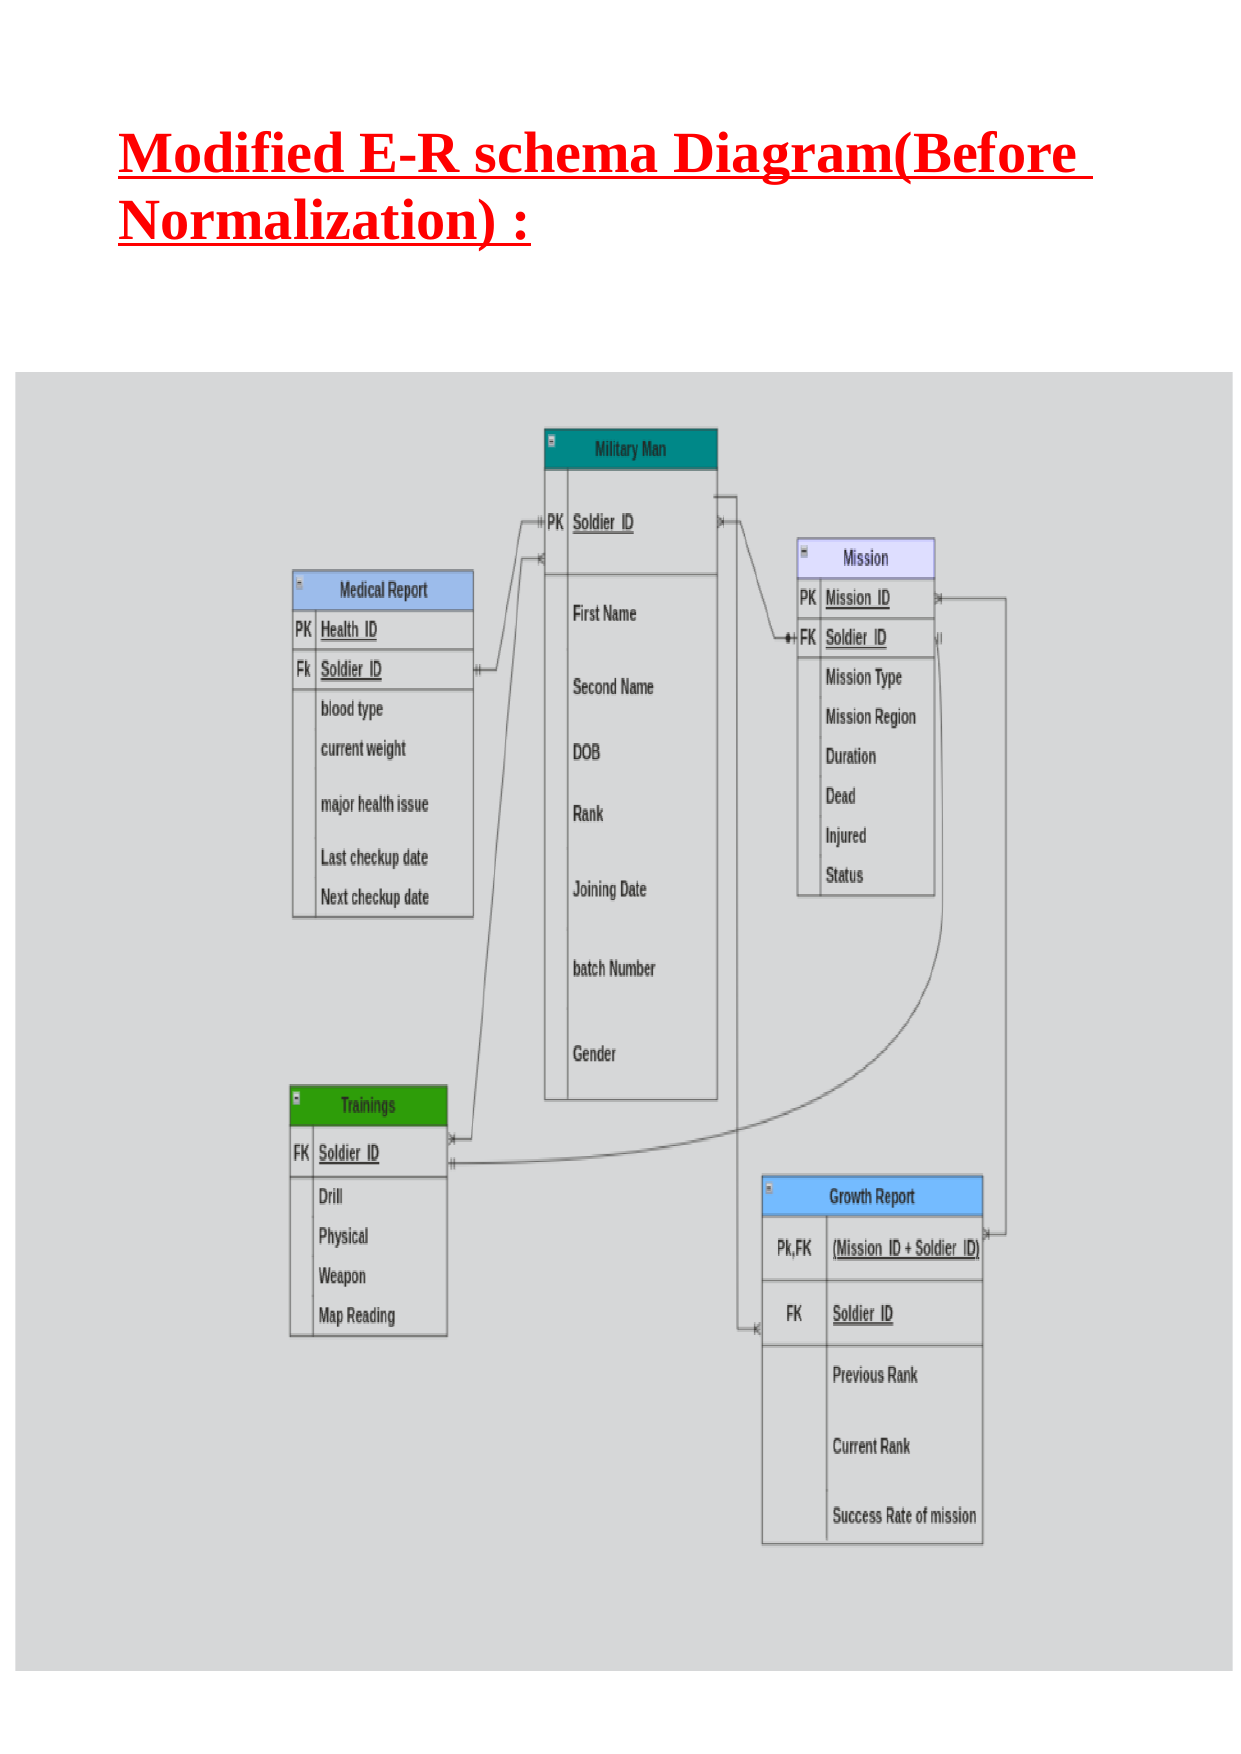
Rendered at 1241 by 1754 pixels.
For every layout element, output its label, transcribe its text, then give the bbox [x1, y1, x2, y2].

text Modified E-R schema Diagram(Before Normalization) : [118, 118, 1122, 252]
picture [15, 372, 1233, 1671]
